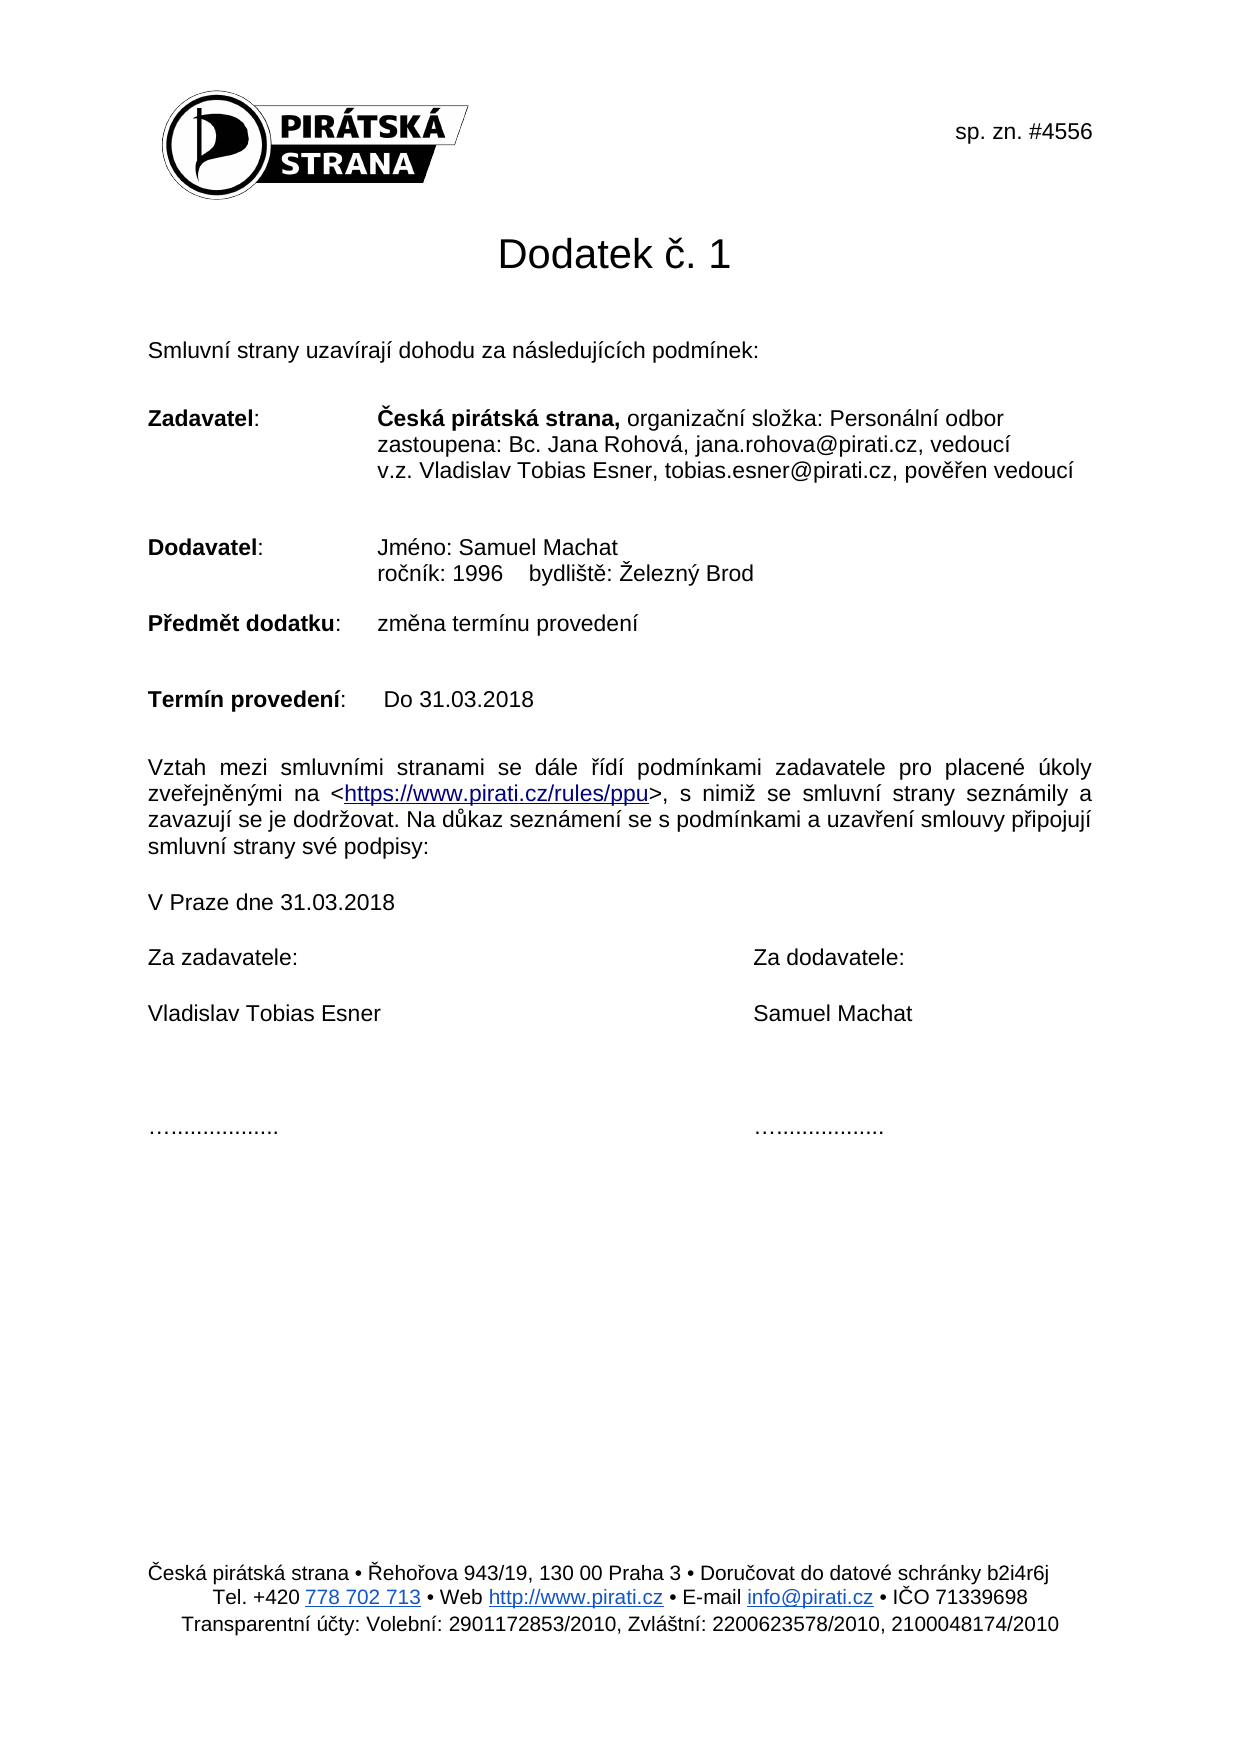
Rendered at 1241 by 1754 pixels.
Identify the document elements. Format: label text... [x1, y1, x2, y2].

table_cell Termín provedení: [148, 674, 377, 724]
table_header Zadavatel: [148, 393, 377, 522]
table_cell změna termínu provedení [377, 598, 1093, 674]
table_cell Dodavatel: [148, 522, 377, 598]
picture [147, 75, 483, 214]
table_header Česká pirátská strana, organizační složka: Personální odbor zastoupena: Bc. Jana Rohová, jana.rohova@pirati.cz, vedoucí v.z. Vladislav Tobias Esner, tobias.esner@pirati.cz, pověřen vedoucí [377, 393, 1093, 522]
text Vztah mezi smluvními stranami se dále řídí podmínkami zadavatele pro placené úkoly zveřejněnými na <https://www.pirati.cz/rules/ppu>, s nimiž se smluvní strany seznámily a zavazují se je dodržovat. Na důkaz seznámení se s podmínkami a uzavření smlouvy připojují smluvní strany své podpisy: [148, 753, 1093, 859]
text Za zadavatele: Za dodavatele: [148, 944, 1093, 971]
table_cell Do 31.03.2018 [377, 674, 1093, 724]
text Smluvní strany uzavírají dohodu za následujících podmínek: [148, 337, 1093, 363]
text sp. zn. #4556 [483, 118, 1093, 144]
text Vladislav Tobias Esner Samuel Machat [148, 1000, 1093, 1026]
text …................. …................. [148, 1113, 1093, 1139]
table_cell Předmět dodatku: [148, 598, 377, 674]
table_cell Jméno: Samuel Machat ročník: 1996 bydliště: Železný Brod [377, 522, 1093, 598]
text V Praze dne 31.03.2018 [148, 888, 1093, 915]
subtitle Dodatek č. 1 [148, 230, 1093, 278]
